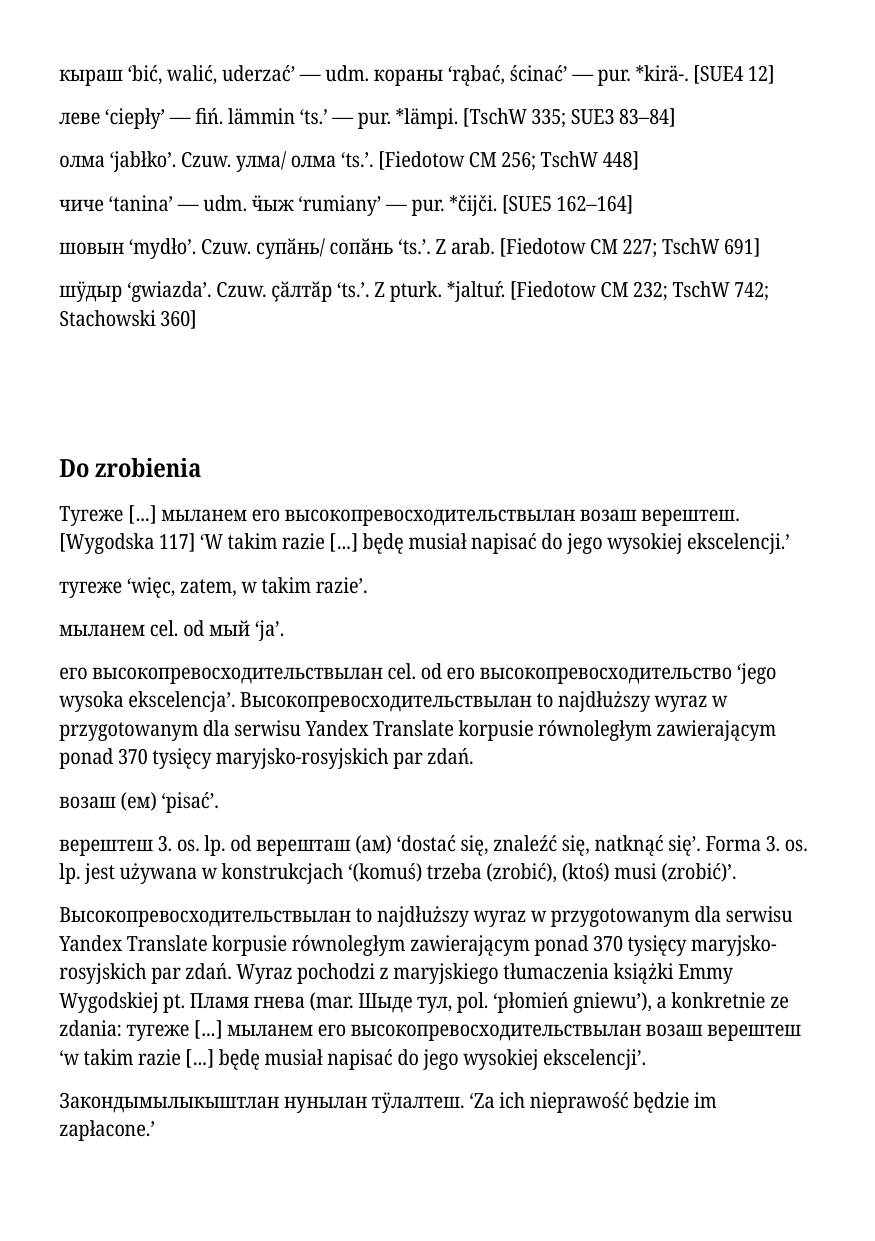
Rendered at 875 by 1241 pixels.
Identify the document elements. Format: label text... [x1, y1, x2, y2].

text его высокопревосходительствылан cel. od его высокопревосходительство ‘jego wysoka ekscelencja’. Высокопревосходительствылан to najdłuższy wyraz w przygotowanym dla serwisu Yandex Translate korpusie równoległym zawierającym ponad 370 tysięcy maryjsko-rosyjskich par zdań. [59, 657, 815, 771]
text чиче ‘tanina’ — udm. ӵыж ‘rumiany’ — pur. *čijči. [SUE5 162–164] [59, 189, 815, 217]
text олма ‘jabłko’. Czuw. улма/ олма ‘ts.’. [Fiedotow CM 256; TschW 448] [59, 146, 815, 174]
text тугеже ‘więc, zatem, w takim razie’. [59, 571, 815, 599]
text кыраш ‘bić, walić, uderzać’ — udm. кораны ‘rąbać, ścinać’ — pur. *kirä-. [SUE4 12] [59, 59, 815, 87]
text верештеш 3. os. lp. od верешташ (ам) ‘dostać się, znaleźć się, natknąć się’. Forma 3. os. lp. jest używana w konstrukcjach ‘(komuś) trzeba (zrobić), (ktoś) musi (zrobić)’. [59, 829, 815, 886]
text Тугеже […] мыланем его высокопревосходительствылан возаш верештеш. [Wygodska 117] ‘W takim razie […] będę musiał napisać do jego wysokiej ekscelencji.’ [59, 499, 815, 556]
text леве ‘ciepły’ — fiń. lämmin ‘ts.’ — pur. *lämpi. [TschW 335; SUE3 83–84] [59, 102, 815, 131]
text Высокопревосходительствылан to najdłuższy wyraz w przygotowanym dla serwisu Yandex Translate korpusie równoległym zawierającym ponad 370 tysięcy maryjsko-rosyjskich par zdań. Wyraz pochodzi z maryjskiego tłumaczenia książki Emmy Wygodskiej pt. Пламя гнева (mar. Шыде тул, pol. ‘płomień gniewu’), a konkretnie ze zdania: тугеже […] мыланем его высокопревосходительствылан возаш верештеш ‘w takim razie […] będę musiał napisać do jego wysokiej ekscelencji’. [59, 901, 815, 1071]
text Закондымылыкыштлан нунылан тӱлалтеш. ‘Za ich nieprawość będzie im zapłacone.’ [59, 1086, 815, 1143]
text шӱдыр ‘gwiazda’. Czuw. ҫӑлтӑр ‘ts.’. Z pturk. *jaltuŕ. [Fiedotow CM 232; TschW 742; Stachowski 360] [59, 275, 815, 332]
subtitle Do zrobienia [59, 450, 815, 484]
text мыланем cel. od мый ‘ja’. [59, 614, 815, 642]
text шовын ‘mydło’. Czuw. супӑнь/ сопӑнь ‘ts.’. Z arab. [Fiedotow CM 227; TschW 691] [59, 232, 815, 260]
text возаш (ем) ‘pisać’. [59, 786, 815, 814]
